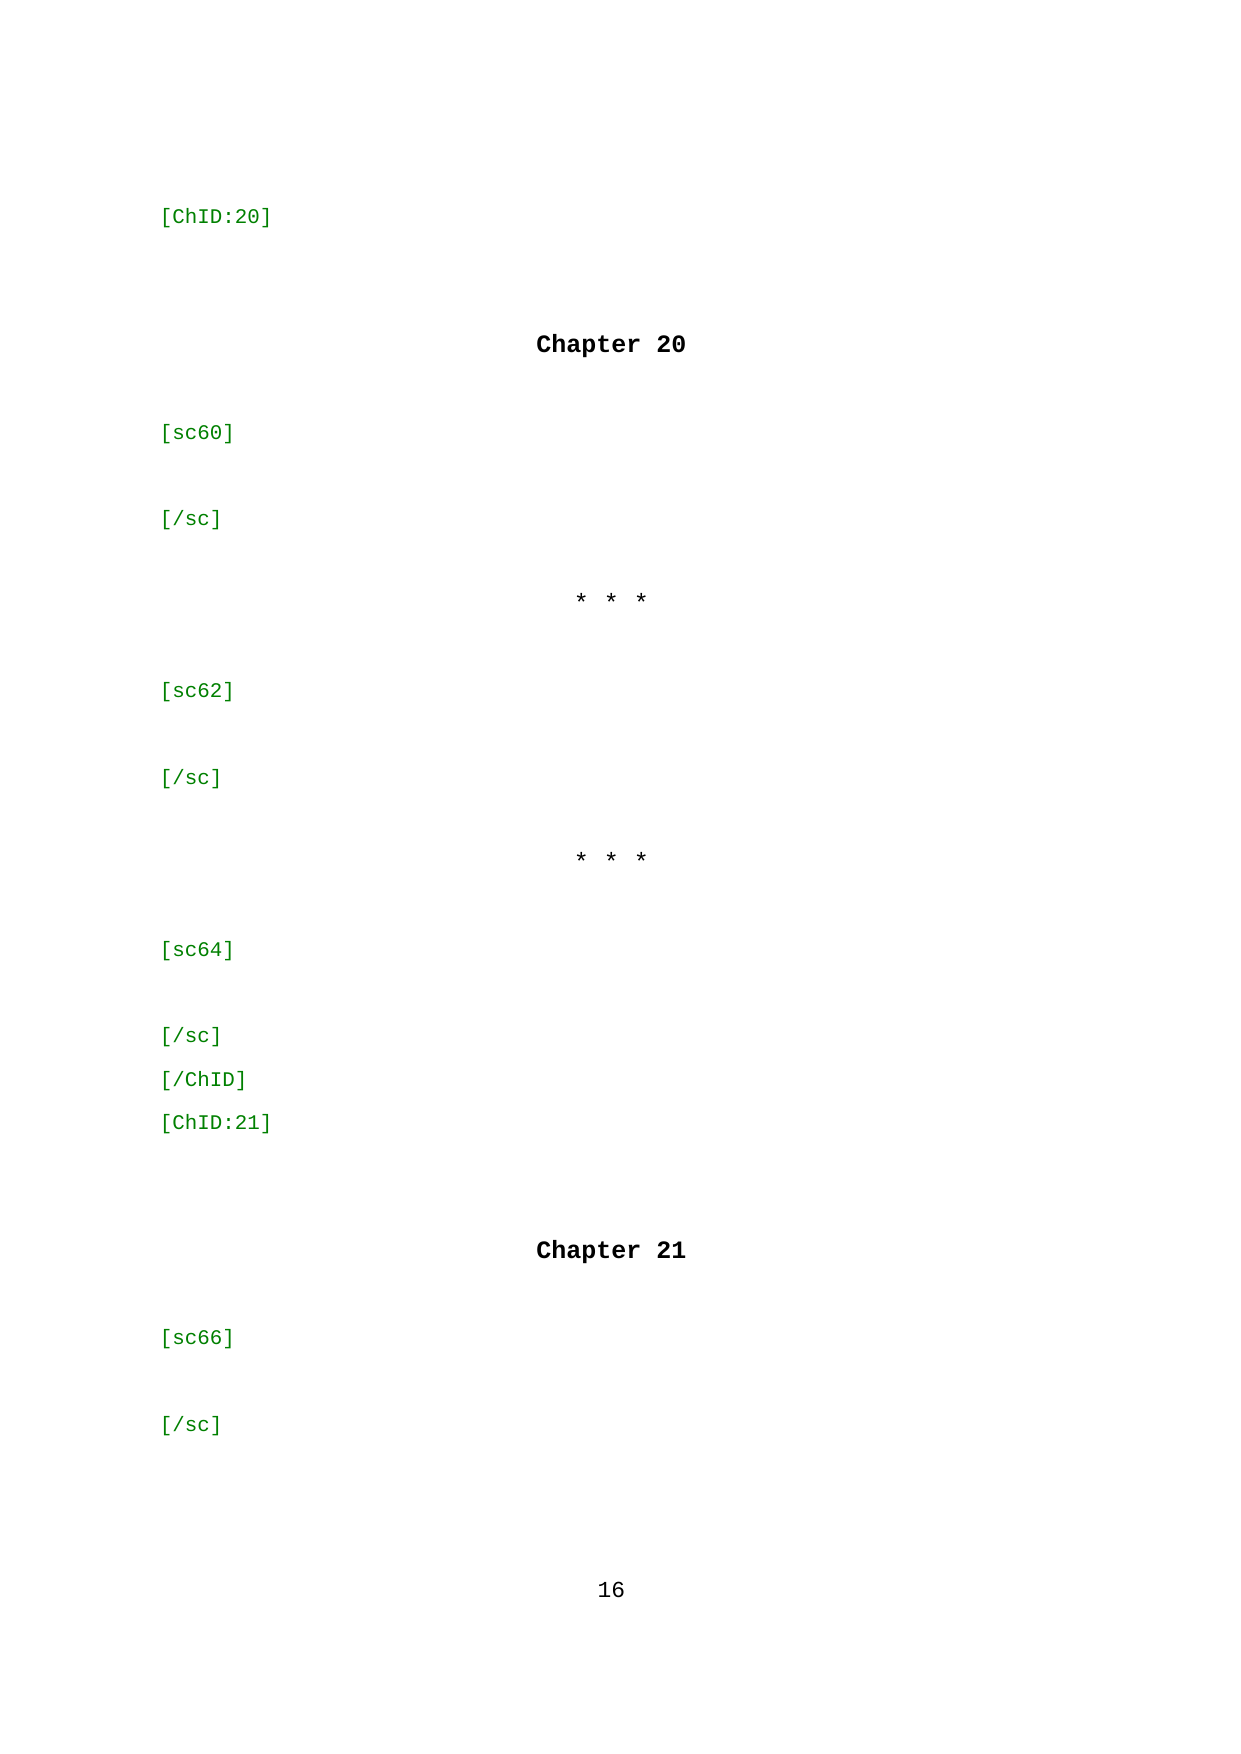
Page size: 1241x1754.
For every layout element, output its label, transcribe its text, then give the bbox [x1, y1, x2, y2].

text [ChID:21] [159, 1094, 1063, 1138]
text [/ChID] [159, 1051, 1063, 1094]
subtitle * * * [159, 836, 1063, 879]
text [/sc] [159, 749, 1063, 793]
subtitle Chapter 20 [159, 318, 1063, 361]
text [/sc] [159, 1396, 1063, 1439]
text [sc60] [159, 404, 1063, 448]
text [sc64] [159, 922, 1063, 965]
subtitle * * * [159, 577, 1063, 620]
subtitle Chapter 21 [159, 1224, 1063, 1267]
text [sc66] [159, 1310, 1063, 1353]
text [/sc] [159, 1008, 1063, 1051]
text [/sc] [159, 491, 1063, 534]
text [sc62] [159, 663, 1063, 706]
text [ChID:20] [159, 189, 1063, 232]
